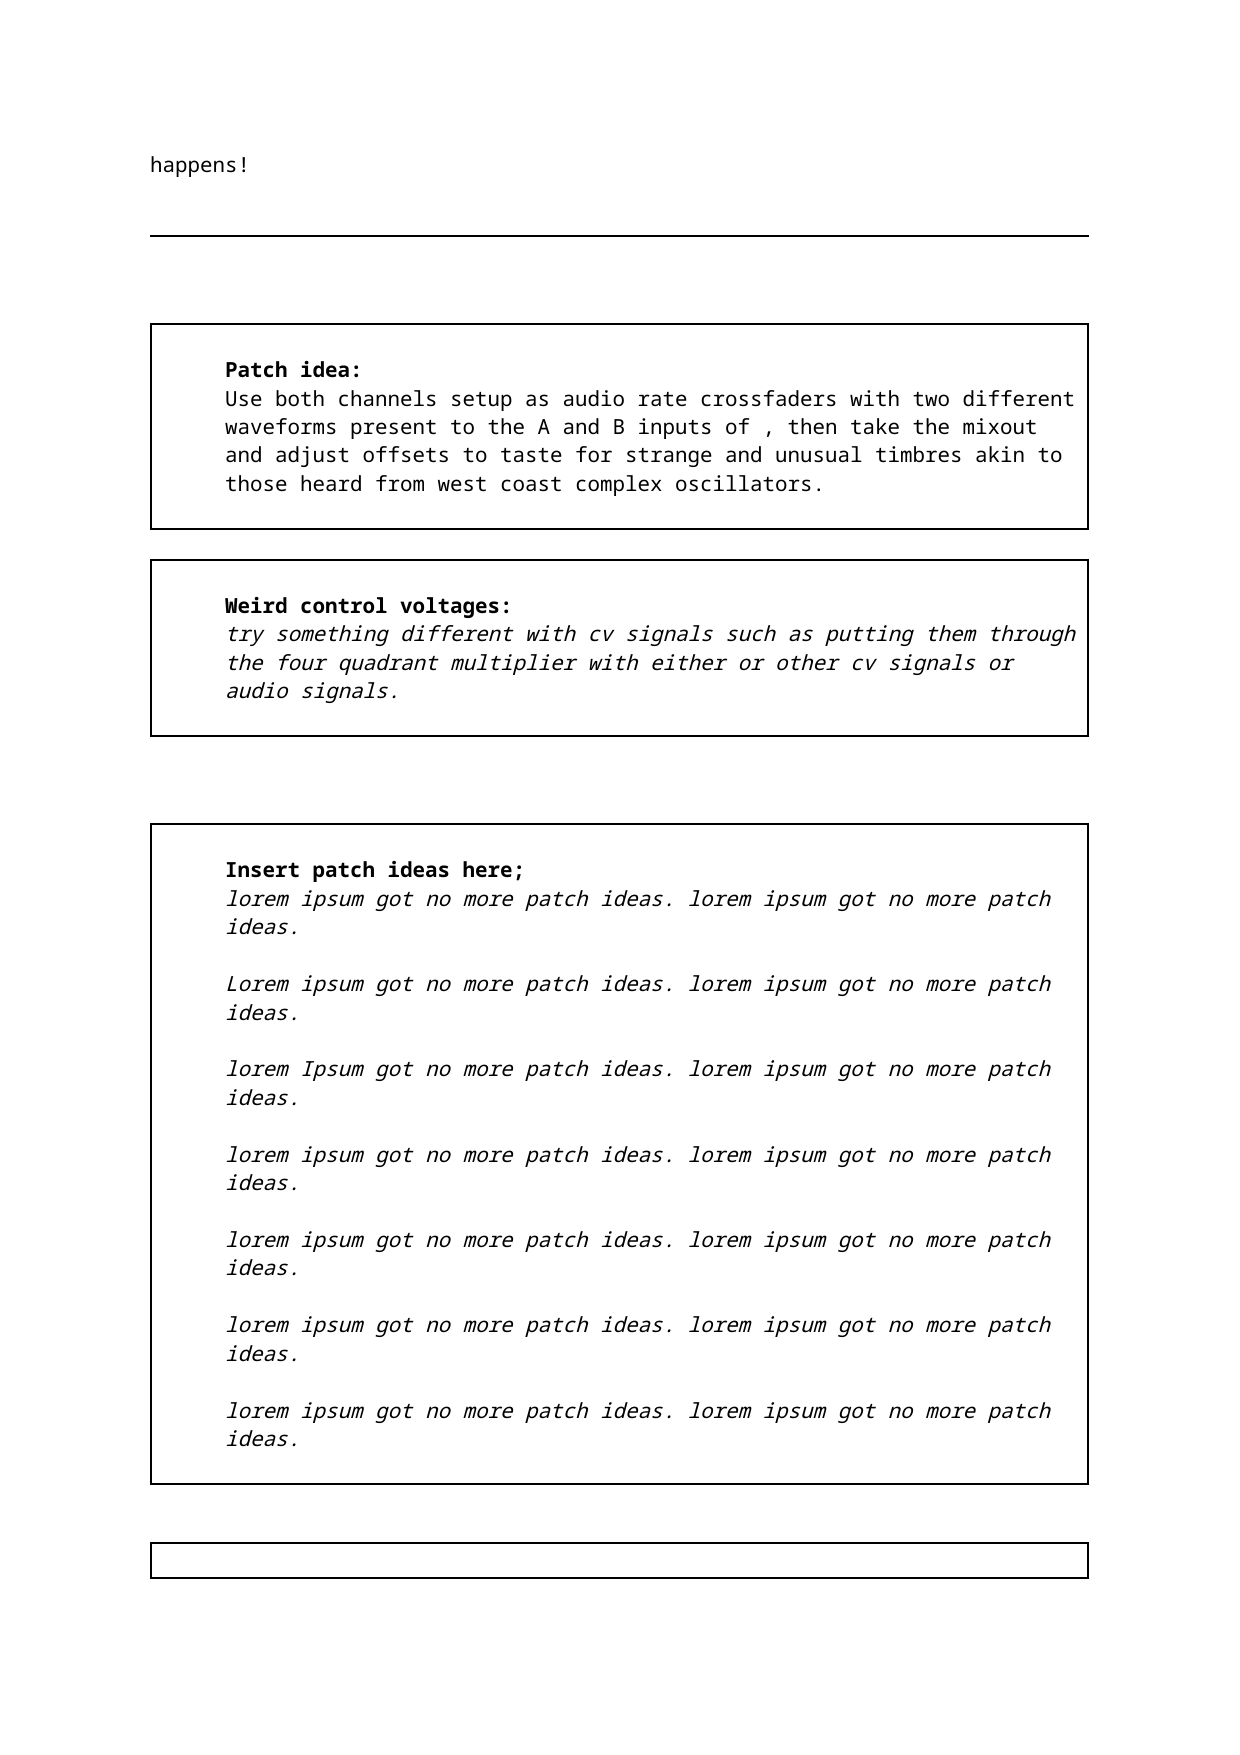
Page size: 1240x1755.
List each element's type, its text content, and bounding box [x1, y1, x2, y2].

text happens! [150, 150, 1089, 178]
text lorem ipsum got no more patch ideas. lorem ipsum got no more patch ideas. [152, 1392, 1087, 1453]
text lorem ipsum got no more patch ideas. lorem ipsum got no more patch ideas. [152, 880, 1087, 941]
text lorem ipsum got no more patch ideas. lorem ipsum got no more patch ideas. [152, 1136, 1087, 1197]
text Patch idea: [152, 351, 1087, 379]
text lorem Ipsum got no more patch ideas. lorem ipsum got no more patch ideas. [152, 1050, 1087, 1111]
text try something different with cv signals such as putting them through the four quadrant multiplier with either or other cv signals or audio signals. [152, 615, 1087, 705]
text lorem ipsum got no more patch ideas. lorem ipsum got no more patch ideas. [152, 1306, 1087, 1367]
text Weird control voltages: [152, 587, 1087, 615]
text Use both channels setup as audio rate crossfaders with two different waveforms present to the A and B inputs of , then take the mixout and adjust offsets to taste for strange and unusual timbres akin to those heard from west coast complex oscillators. [152, 379, 1087, 497]
text Lorem ipsum got no more patch ideas. lorem ipsum got no more patch ideas. [152, 965, 1087, 1026]
text lorem ipsum got no more patch ideas. lorem ipsum got no more patch ideas. [152, 1221, 1087, 1282]
text Insert patch ideas here; [152, 851, 1087, 880]
